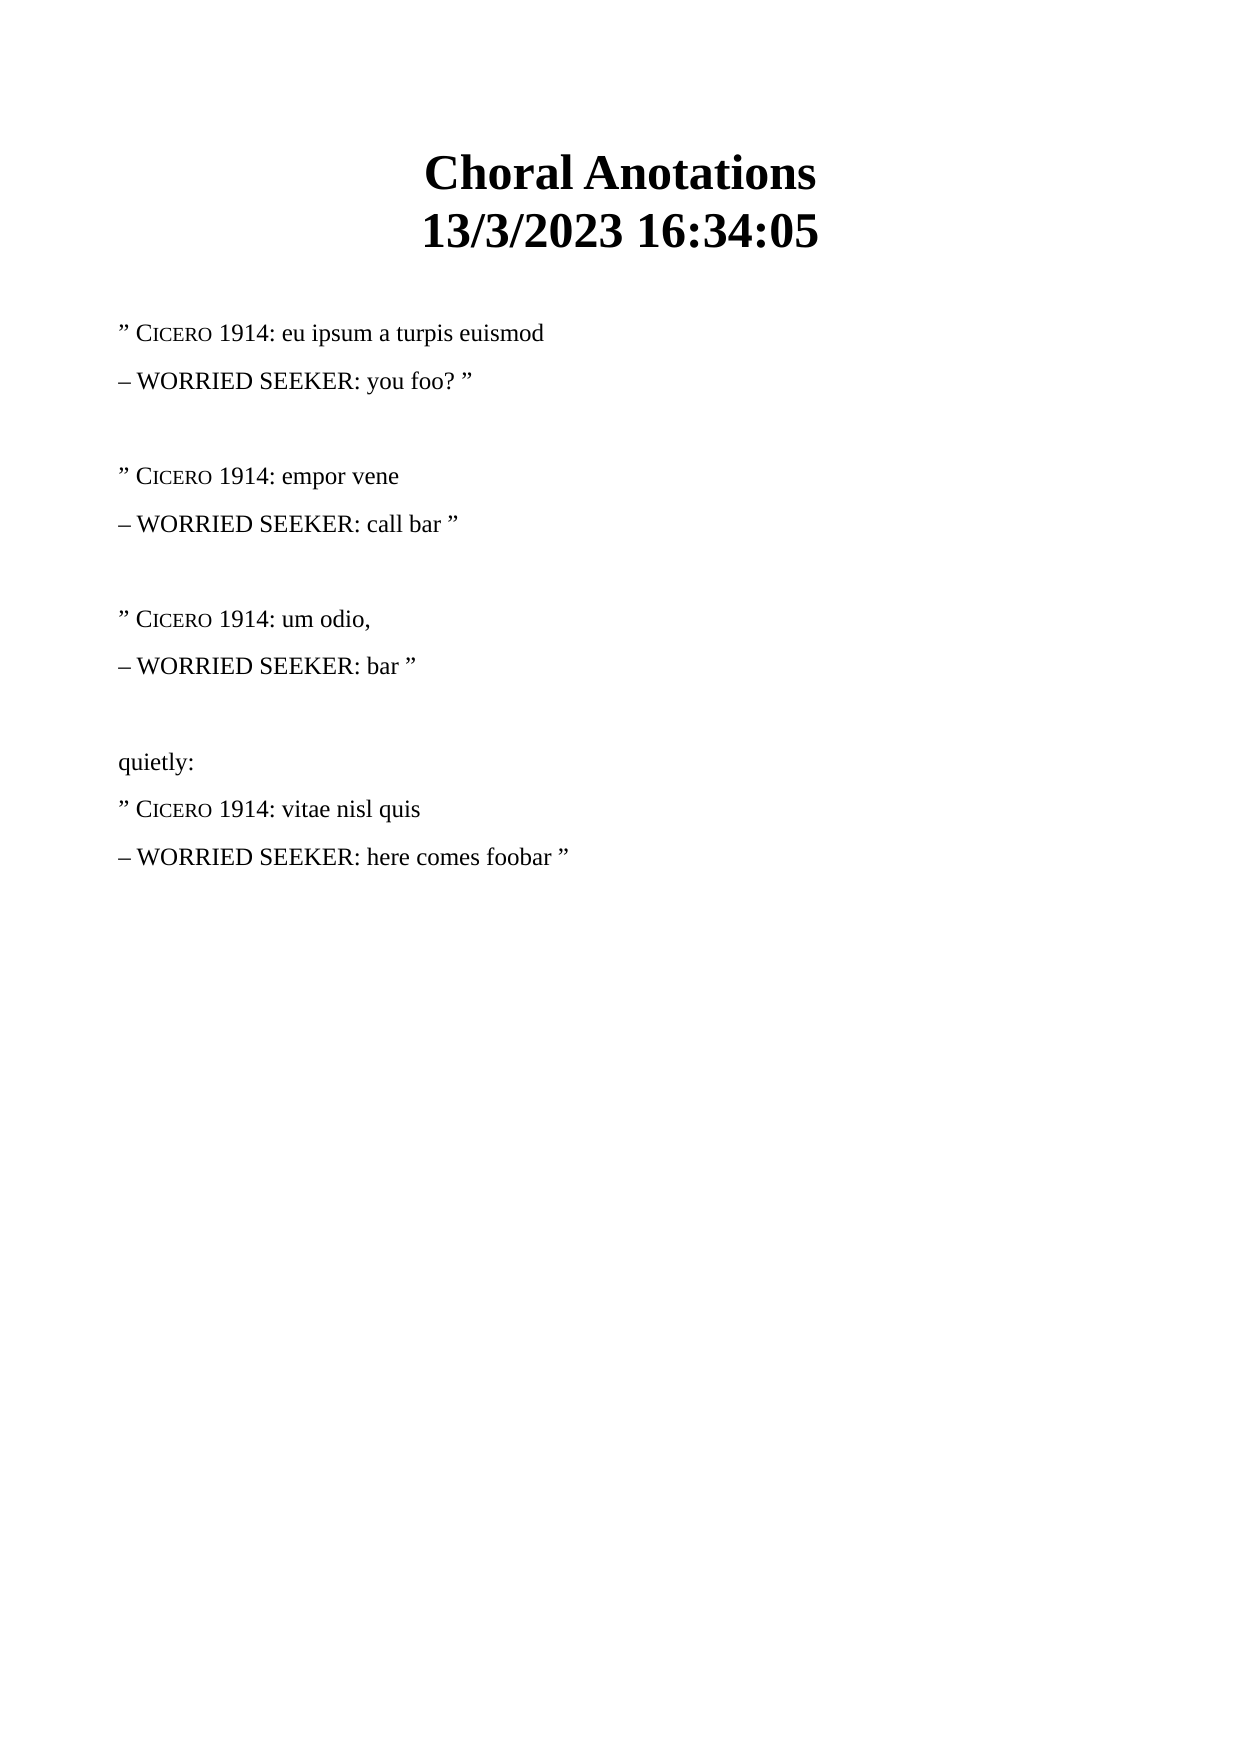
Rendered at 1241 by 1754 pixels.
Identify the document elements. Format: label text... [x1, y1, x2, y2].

text – WORRIED SEEKER: you foo? ” [118, 366, 1122, 394]
text – WORRIED SEEKER: call bar ” [118, 509, 1122, 537]
text quietly: [118, 747, 1122, 775]
text ” Cicero 1914: um odio, [118, 604, 1122, 633]
text ” Cicero 1914: vitae nisl quis [118, 794, 1122, 823]
text – WORRIED SEEKER: bar ” [118, 651, 1122, 680]
text – WORRIED SEEKER: here comes foobar ” [118, 842, 1122, 871]
text ” Cicero 1914: eu ipsum a turpis euismod [118, 318, 1122, 347]
text ” Cicero 1914: empor vene [118, 461, 1122, 490]
subtitle Choral Anotations 13/3/2023 16:34:05 [118, 143, 1122, 258]
